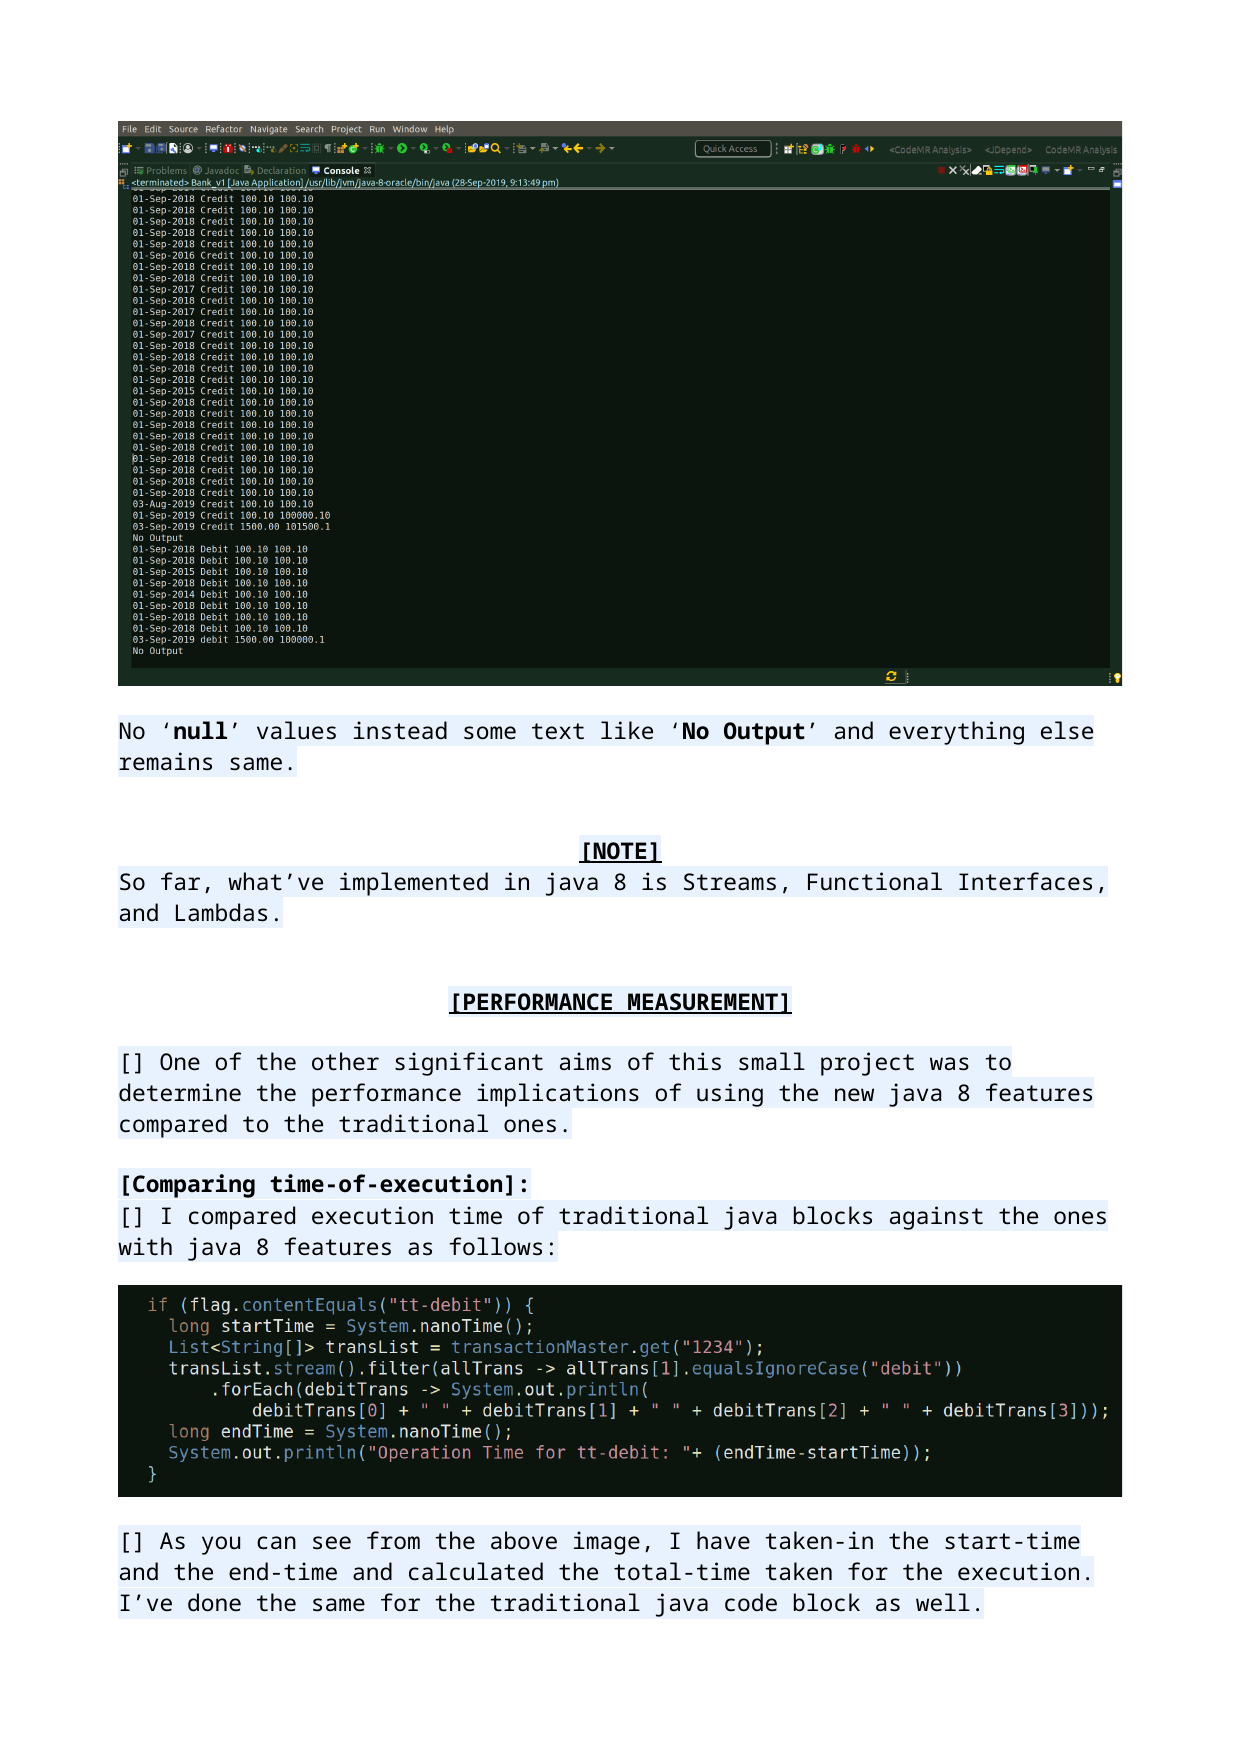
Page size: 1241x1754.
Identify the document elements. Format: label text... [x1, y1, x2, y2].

text [PERFORMANCE MEASUREMENT] [118, 986, 1122, 1017]
text So far, what’ve implemented in java 8 is Streams, Functional Interfaces, and Lambdas. [118, 866, 1122, 928]
text [NOTE] [118, 834, 1122, 866]
text No ‘null’ values instead some text like ‘No Output’ and everything else remains same. [118, 714, 1122, 777]
picture [118, 1285, 1123, 1497]
picture [118, 121, 1123, 686]
text [] As you can see from the above image, I have taken-in the start-time and the end-time and calculated the total-time taken for the execution. I’ve done the same for the traditional java code block as well. [118, 1525, 1122, 1619]
text [] One of the other significant aims of this small project was to determine the performance implications of using the new java 8 features compared to the traditional ones. [118, 1046, 1122, 1139]
text [] I compared execution time of traditional java blocks against the ones with java 8 features as follows: [118, 1199, 1122, 1262]
text [Comparing time-of-execution]: [118, 1168, 1122, 1199]
